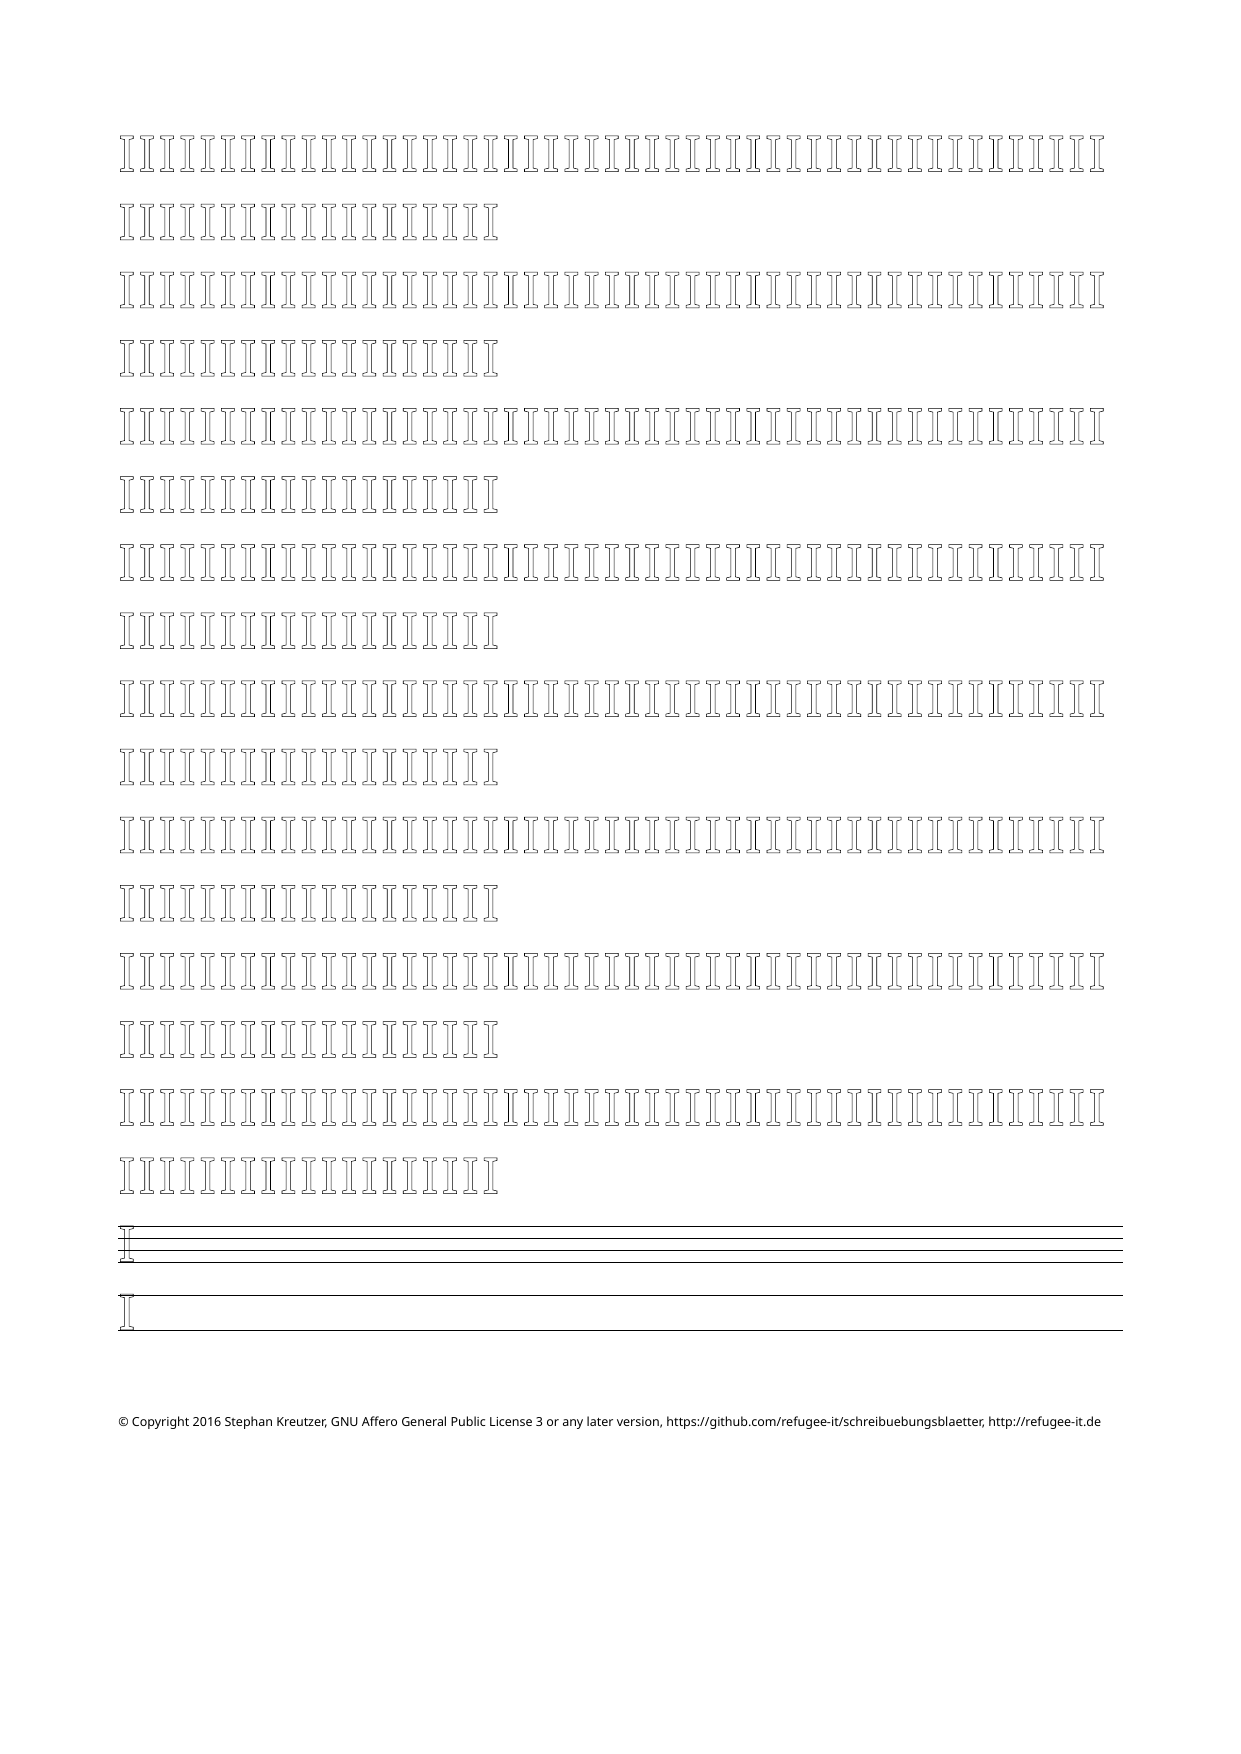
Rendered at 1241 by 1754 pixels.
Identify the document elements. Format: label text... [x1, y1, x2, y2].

text I [118, 1208, 1122, 1226]
text © Copyright 2016 Stephan Kreutzer, GNU Affero General Public License 3 or any later version, https://github.com/refugee-it/schreibuebungsblaetter, http://refugee-it.de [118, 1413, 1122, 1430]
text I [118, 1239, 124, 1250]
text I [130, 1227, 1122, 1238]
text I [118, 1227, 124, 1238]
text I [130, 1296, 1122, 1330]
text I [118, 1296, 124, 1330]
text I [118, 1251, 124, 1262]
text I I I I I I I I I I I I I I I I I I I I I I I I I I I I I I I I I I I I I I I I I I I I I I I I I I I I I I I I I I I I I I I I I I I I [118, 936, 1122, 1072]
text I I I I I I I I I I I I I I I I I I I I I I I I I I I I I I I I I I I I I I I I I I I I I I I I I I I I I I I I I I I I I I I I I I I I [118, 1072, 1122, 1208]
text I [130, 1251, 1122, 1262]
text I I I I I I I I I I I I I I I I I I I I I I I I I I I I I I I I I I I I I I I I I I I I I I I I I I I I I I I I I I I I I I I I I I I I [118, 527, 1122, 663]
text I [118, 1276, 1122, 1295]
text I I I I I I I I I I I I I I I I I I I I I I I I I I I I I I I I I I I I I I I I I I I I I I I I I I I I I I I I I I I I I I I I I I I I [118, 254, 1122, 391]
text I [130, 1239, 1122, 1250]
text I I I I I I I I I I I I I I I I I I I I I I I I I I I I I I I I I I I I I I I I I I I I I I I I I I I I I I I I I I I I I I I I I I I I [118, 391, 1122, 527]
text I [118, 1331, 1122, 1344]
text I I I I I I I I I I I I I I I I I I I I I I I I I I I I I I I I I I I I I I I I I I I I I I I I I I I I I I I I I I I I I I I I I I I I [118, 799, 1122, 936]
text I I I I I I I I I I I I I I I I I I I I I I I I I I I I I I I I I I I I I I I I I I I I I I I I I I I I I I I I I I I I I I I I I I I I [118, 118, 1122, 254]
text I [118, 1263, 1122, 1276]
text I I I I I I I I I I I I I I I I I I I I I I I I I I I I I I I I I I I I I I I I I I I I I I I I I I I I I I I I I I I I I I I I I I I I [118, 663, 1122, 799]
